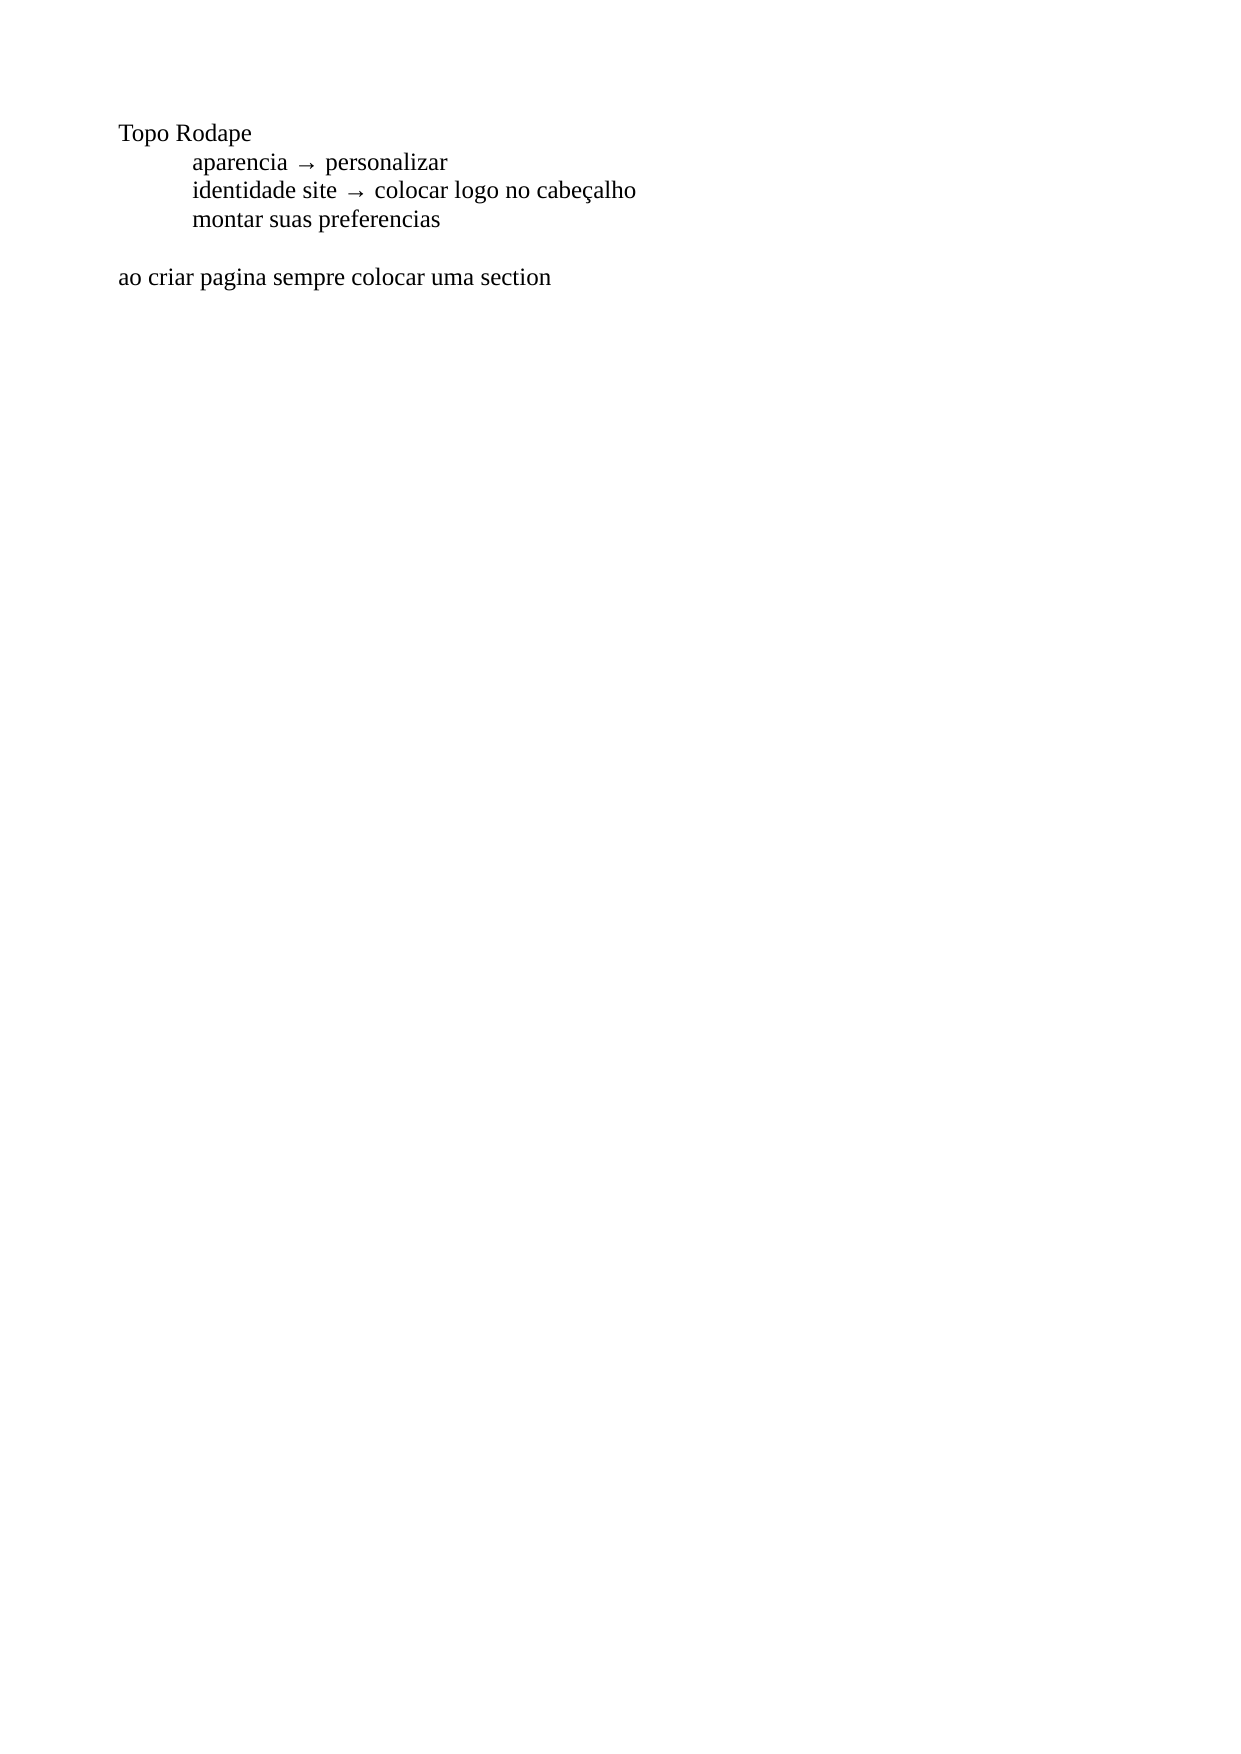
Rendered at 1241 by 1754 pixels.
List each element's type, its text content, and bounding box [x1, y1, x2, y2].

text Topo Rodape [118, 118, 1122, 147]
text ao criar pagina sempre colocar uma section [118, 262, 1122, 291]
text identidade site → colocar logo no cabeçalho [118, 176, 1122, 204]
text montar suas preferencias [118, 204, 1122, 233]
text aparencia → personalizar [118, 147, 1122, 176]
